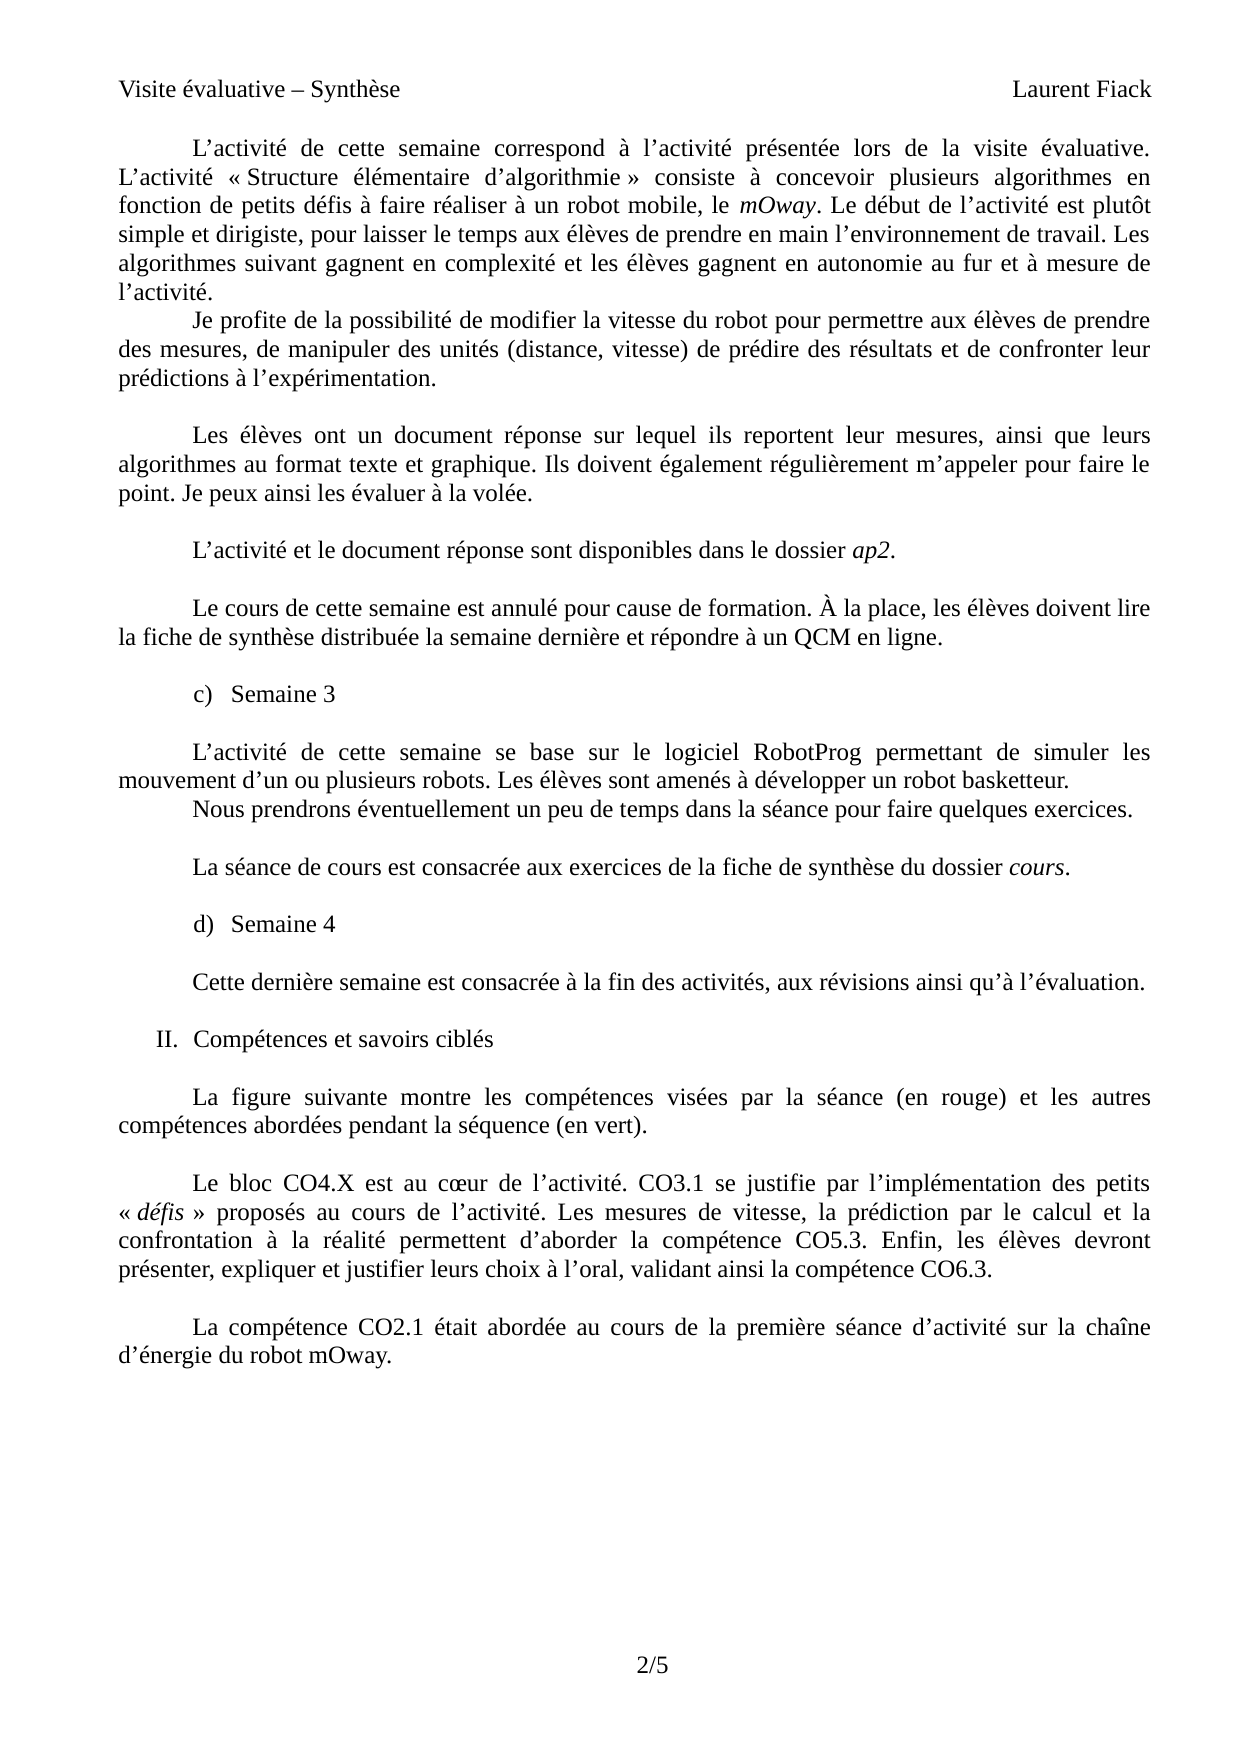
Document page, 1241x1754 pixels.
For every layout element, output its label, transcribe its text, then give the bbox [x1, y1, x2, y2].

text Je profite de la possibilité de modifier la vitesse du robot pour permettre aux élèves de prendre des mesures, de manipuler des unités (distance, vitesse) de prédire des résultats et de confronter leur prédictions à l’expérimentation. [118, 305, 1152, 392]
text L’activité de cette semaine se base sur le logiciel RobotProg permettant de simuler les mouvement d’un ou plusieurs robots. Les élèves sont amenés à développer un robot basketteur. [118, 737, 1152, 794]
text Le bloc CO4.X est au cœur de l’activité. CO3.1 se justifie par l’implémentation des petits « défis » proposés au cours de l’activité. Les mesures de vitesse, la prédiction par le calcul et la confrontation à la réalité permettent d’aborder la compétence CO5.3. Enfin, les élèves devront présenter, expliquer et justifier leurs choix à l’oral, validant ainsi la compétence CO6.3. [118, 1168, 1152, 1283]
text L’activité de cette semaine correspond à l’activité présentée lors de la visite évaluative. L’activité « Structure élémentaire d’algorithmie » consiste à concevoir plusieurs algorithmes en fonction de petits défis à faire réaliser à un robot mobile, le mOway. Le début de l’activité est plutôt simple et dirigiste, pour laisser le temps aux élèves de prendre en main l’environnement de travail. Les algorithmes suivant gagnent en complexité et les élèves gagnent en autonomie au fur et à mesure de l’activité. [118, 133, 1152, 305]
text Le cours de cette semaine est annulé pour cause de formation. À la place, les élèves doivent lire la fiche de synthèse distribuée la semaine dernière et répondre à un QCM en ligne. [118, 593, 1152, 650]
list Compétences et savoirs ciblés [156, 1024, 1152, 1053]
list Semaine 3 [193, 679, 1152, 708]
text La figure suivante montre les compétences visées par la séance (en rouge) et les autres compétences abordées pendant la séquence (en vert). [118, 1082, 1152, 1139]
text L’activité et le document réponse sont disponibles dans le dossier ap2. [118, 535, 1152, 564]
text Nous prendrons éventuellement un peu de temps dans la séance pour faire quelques exercices. [118, 794, 1152, 823]
text Cette dernière semaine est consacrée à la fin des activités, aux révisions ainsi qu’à l’évaluation. [118, 967, 1152, 995]
text Les élèves ont un document réponse sur lequel ils reportent leur mesures, ainsi que leurs algorithmes au format texte et graphique. Ils doivent également régulièrement m’appeler pour faire le point. Je peux ainsi les évaluer à la volée. [118, 420, 1152, 507]
text La compétence CO2.1 était abordée au cours de la première séance d’activité sur la chaîne d’énergie du robot mOway. [118, 1312, 1152, 1369]
text La séance de cours est consacrée aux exercices de la fiche de synthèse du dossier cours. [118, 852, 1152, 880]
list Semaine 4 [193, 909, 1152, 938]
